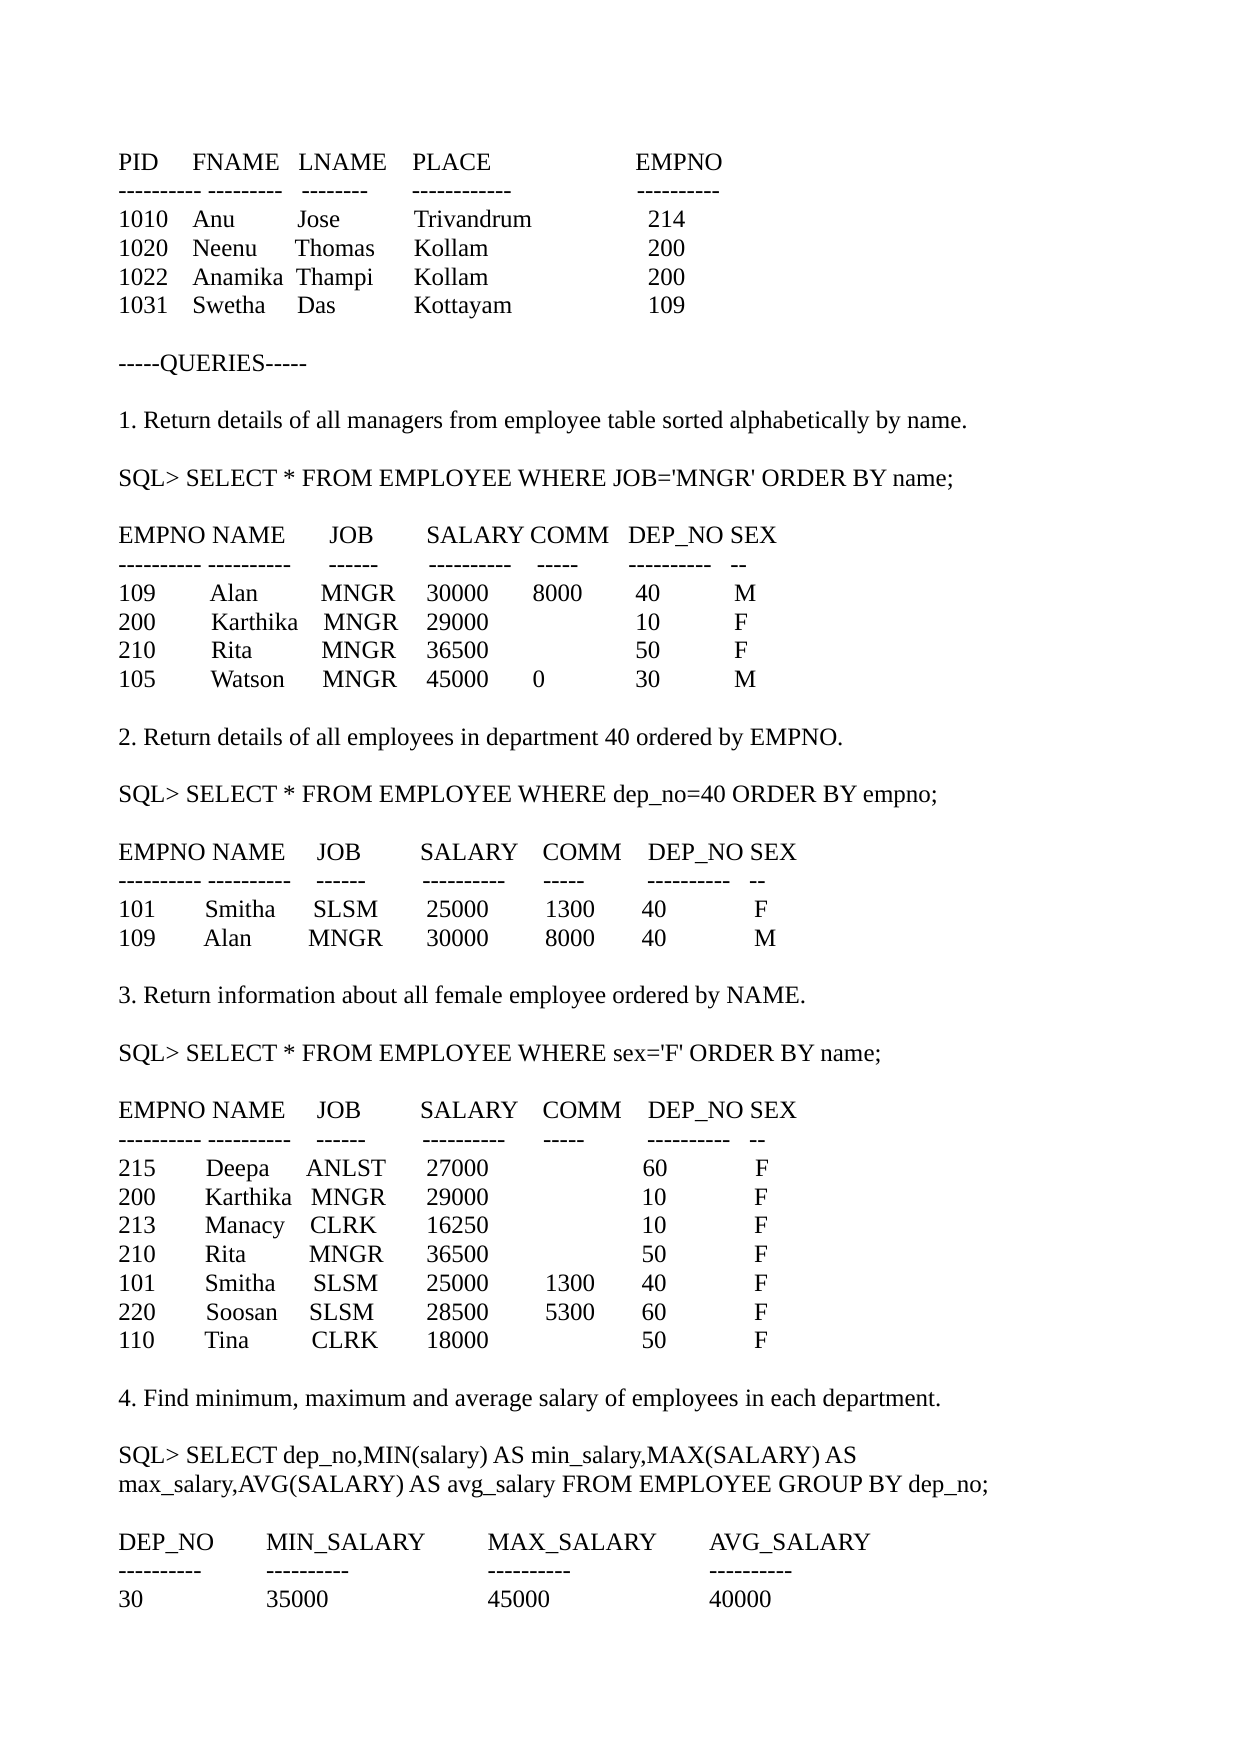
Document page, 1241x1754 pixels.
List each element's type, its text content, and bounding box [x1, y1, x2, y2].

text 2. Return details of all employees in department 40 ordered by EMPNO. [118, 722, 1122, 751]
text ---------- ---------- ---------- ---------- [118, 1556, 1122, 1584]
text ---------- ---------- ------ ---------- ----- ---------- -- [118, 549, 1122, 578]
text SQL> SELECT * FROM EMPLOYEE WHERE sex='F' ORDER BY name; [118, 1038, 1122, 1067]
text 109 Alan MNGR 30000 8000 40 M [118, 923, 1122, 952]
text 110 Tina CLRK 18000 50 F [118, 1326, 1122, 1354]
text 101 Smitha SLSM 25000 1300 40 F [118, 1268, 1122, 1297]
text ---------- --------- -------- ------------ ---------- [118, 176, 1122, 204]
text 200 Karthika MNGR 29000 10 F [118, 607, 1122, 636]
text 200 Karthika MNGR 29000 10 F [118, 1182, 1122, 1211]
text 1020 Neenu Thomas Kollam 200 [118, 233, 1122, 262]
text 30 35000 45000 40000 [118, 1584, 1122, 1613]
text SQL> SELECT dep_no,MIN(salary) AS min_salary,MAX(SALARY) AS max_salary,AVG(SALARY) AS avg_salary FROM EMPLOYEE GROUP BY dep_no; [118, 1441, 1122, 1498]
text EMPNO NAME JOB SALARY COMM DEP_NO SEX [118, 1096, 1122, 1124]
text DEP_NO MIN_SALARY MAX_SALARY AVG_SALARY [118, 1527, 1122, 1556]
text 3. Return information about all female employee ordered by NAME. [118, 981, 1122, 1009]
text 213 Manacy CLRK 16250 10 F [118, 1211, 1122, 1239]
text 220 Soosan SLSM 28500 5300 60 F [118, 1297, 1122, 1326]
text ---------- ---------- ------ ---------- ----- ---------- -- [118, 1124, 1122, 1153]
text 210 Rita MNGR 36500 50 F [118, 636, 1122, 664]
text 101 Smitha SLSM 25000 1300 40 F [118, 894, 1122, 923]
text SQL> SELECT * FROM EMPLOYEE WHERE JOB='MNGR' ORDER BY name; [118, 463, 1122, 492]
text EMPNO NAME JOB SALARY COMM DEP_NO SEX [118, 837, 1122, 866]
text 1010 Anu Jose Trivandrum 214 [118, 204, 1122, 233]
text 215 Deepa ANLST 27000 60 F [118, 1153, 1122, 1182]
text EMPNO NAME JOB SALARY COMM DEP_NO SEX [118, 521, 1122, 549]
text -----QUERIES----- [118, 348, 1122, 377]
text 109 Alan MNGR 30000 8000 40 M [118, 578, 1122, 607]
text 1031 Swetha Das Kottayam 109 [118, 291, 1122, 319]
text 1022 Anamika Thampi Kollam 200 [118, 262, 1122, 291]
text SQL> SELECT * FROM EMPLOYEE WHERE dep_no=40 ORDER BY empno; [118, 779, 1122, 808]
text 1. Return details of all managers from employee table sorted alphabetically by name. [118, 406, 1122, 434]
text 210 Rita MNGR 36500 50 F [118, 1239, 1122, 1268]
text 105 Watson MNGR 45000 0 30 M [118, 664, 1122, 693]
text ---------- ---------- ------ ---------- ----- ---------- -- [118, 866, 1122, 894]
text PID FNAME LNAME PLACE EMPNO [118, 147, 1122, 176]
text 4. Find minimum, maximum and average salary of employees in each department. [118, 1383, 1122, 1412]
